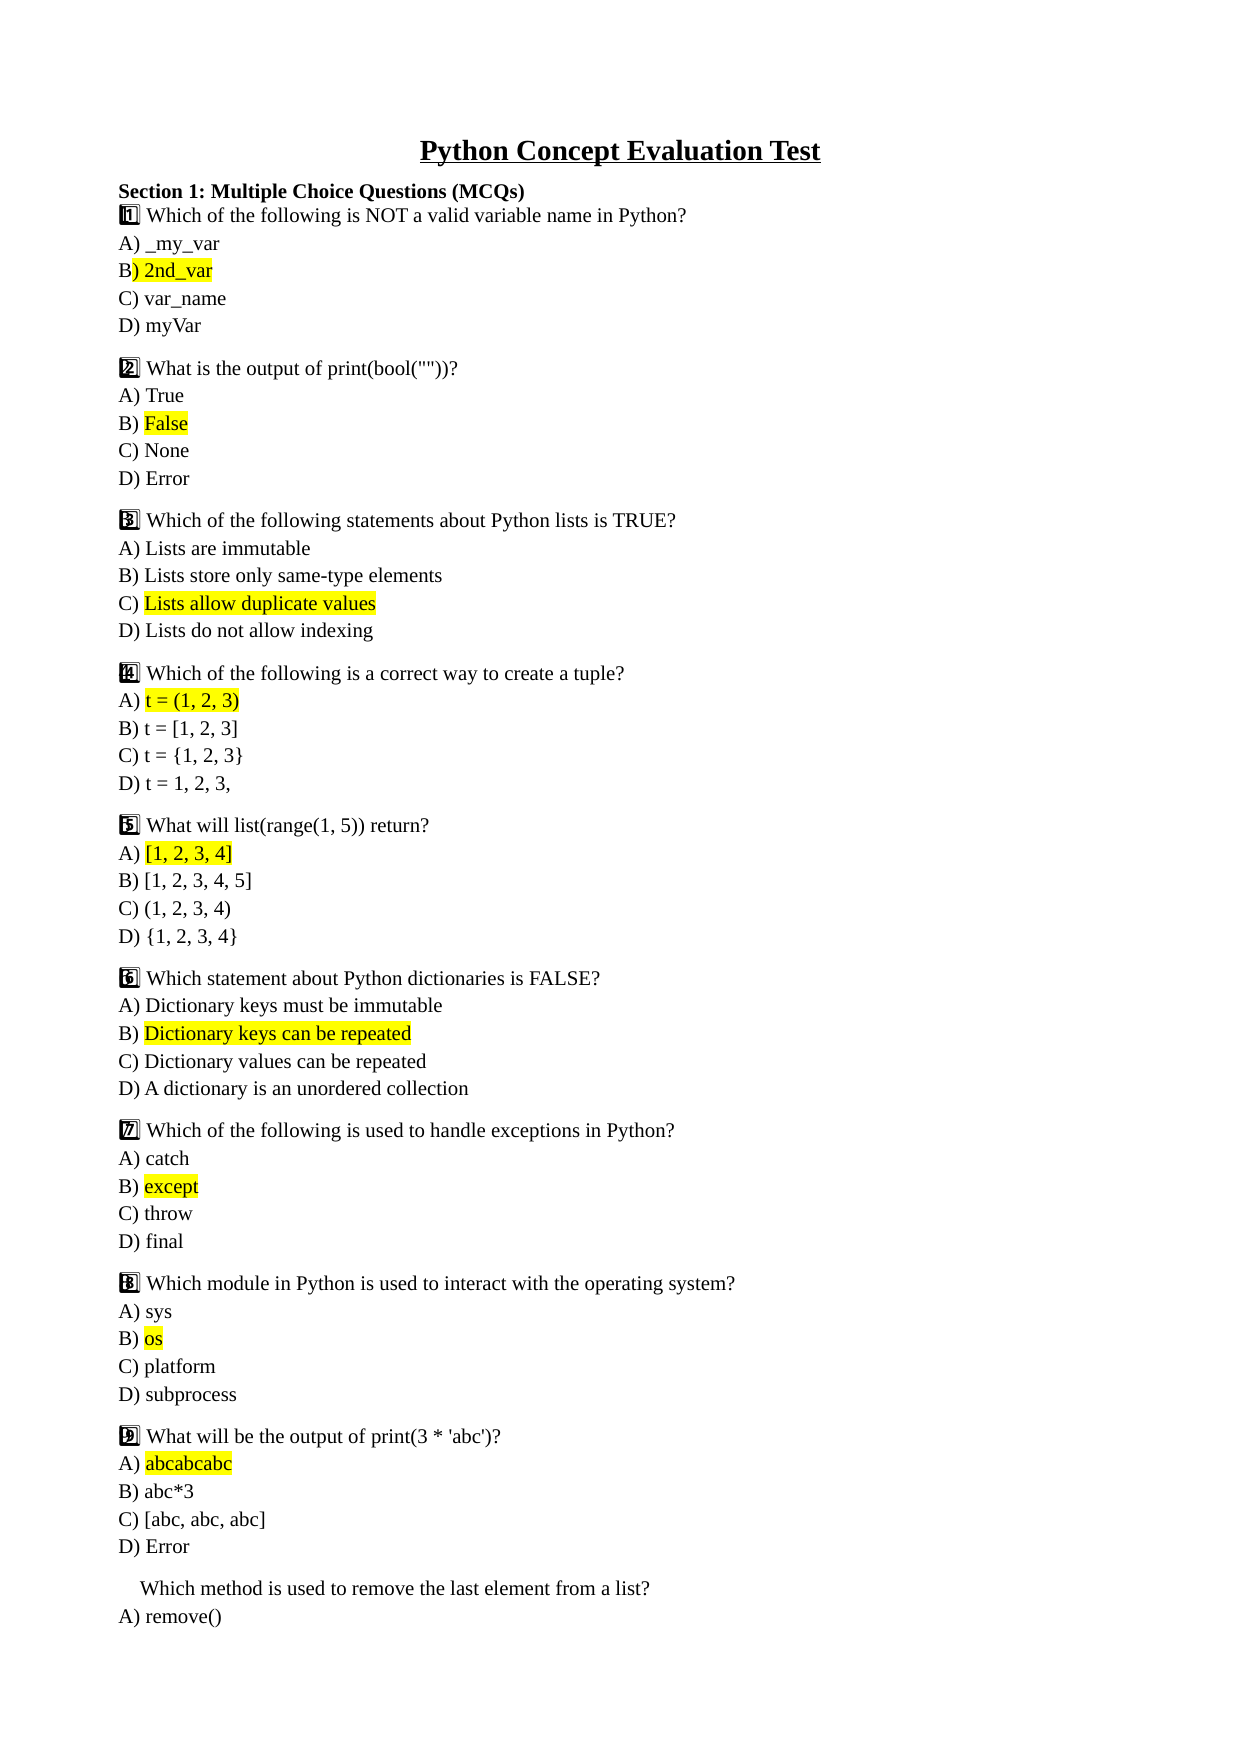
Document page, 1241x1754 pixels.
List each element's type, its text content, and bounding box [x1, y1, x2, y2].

text 🔟 Which method is used to remove the last element from a list? A) remove() [118, 1576, 1122, 1628]
subtitle Python Concept Evaluation Test [118, 133, 1122, 166]
subtitle Section 1: Multiple Choice Questions (MCQs) [118, 179, 1122, 203]
text 3️⃣ Which of the following statements about Python lists is TRUE? A) Lists are immutable B) Lists store only same-type elements C) Lists allow duplicate values D) Lists do not allow indexing [118, 508, 1122, 642]
text 2️⃣ What is the output of print(bool(""))? A) True B) False C) None D) Error [118, 355, 1122, 490]
text 8️⃣ Which module in Python is used to interact with the operating system? A) sys B) os C) platform D) subprocess [118, 1271, 1122, 1406]
text 1️⃣ Which of the following is NOT a valid variable name in Python? A) _my_var B) 2nd_var C) var_name D) myVar [118, 203, 1122, 337]
text 4️⃣ Which of the following is a correct way to create a tuple? A) t = (1, 2, 3) B) t = [1, 2, 3] C) t = {1, 2, 3} D) t = 1, 2, 3, [118, 661, 1122, 795]
text 5️⃣ What will list(range(1, 5)) return? A) [1, 2, 3, 4] B) [1, 2, 3, 4, 5] C) (1, 2, 3, 4) D) {1, 2, 3, 4} [118, 813, 1122, 948]
text 9️⃣ What will be the output of print(3 * 'abc')? A) abcabcabc B) abc*3 C) [abc, abc, abc] D) Error [118, 1424, 1122, 1558]
text 6️⃣ Which statement about Python dictionaries is FALSE? A) Dictionary keys must be immutable B) Dictionary keys can be repeated C) Dictionary values can be repeated D) A dictionary is an unordered collection [118, 966, 1122, 1100]
text 7️⃣ Which of the following is used to handle exceptions in Python? A) catch B) except C) throw D) final [118, 1118, 1122, 1253]
